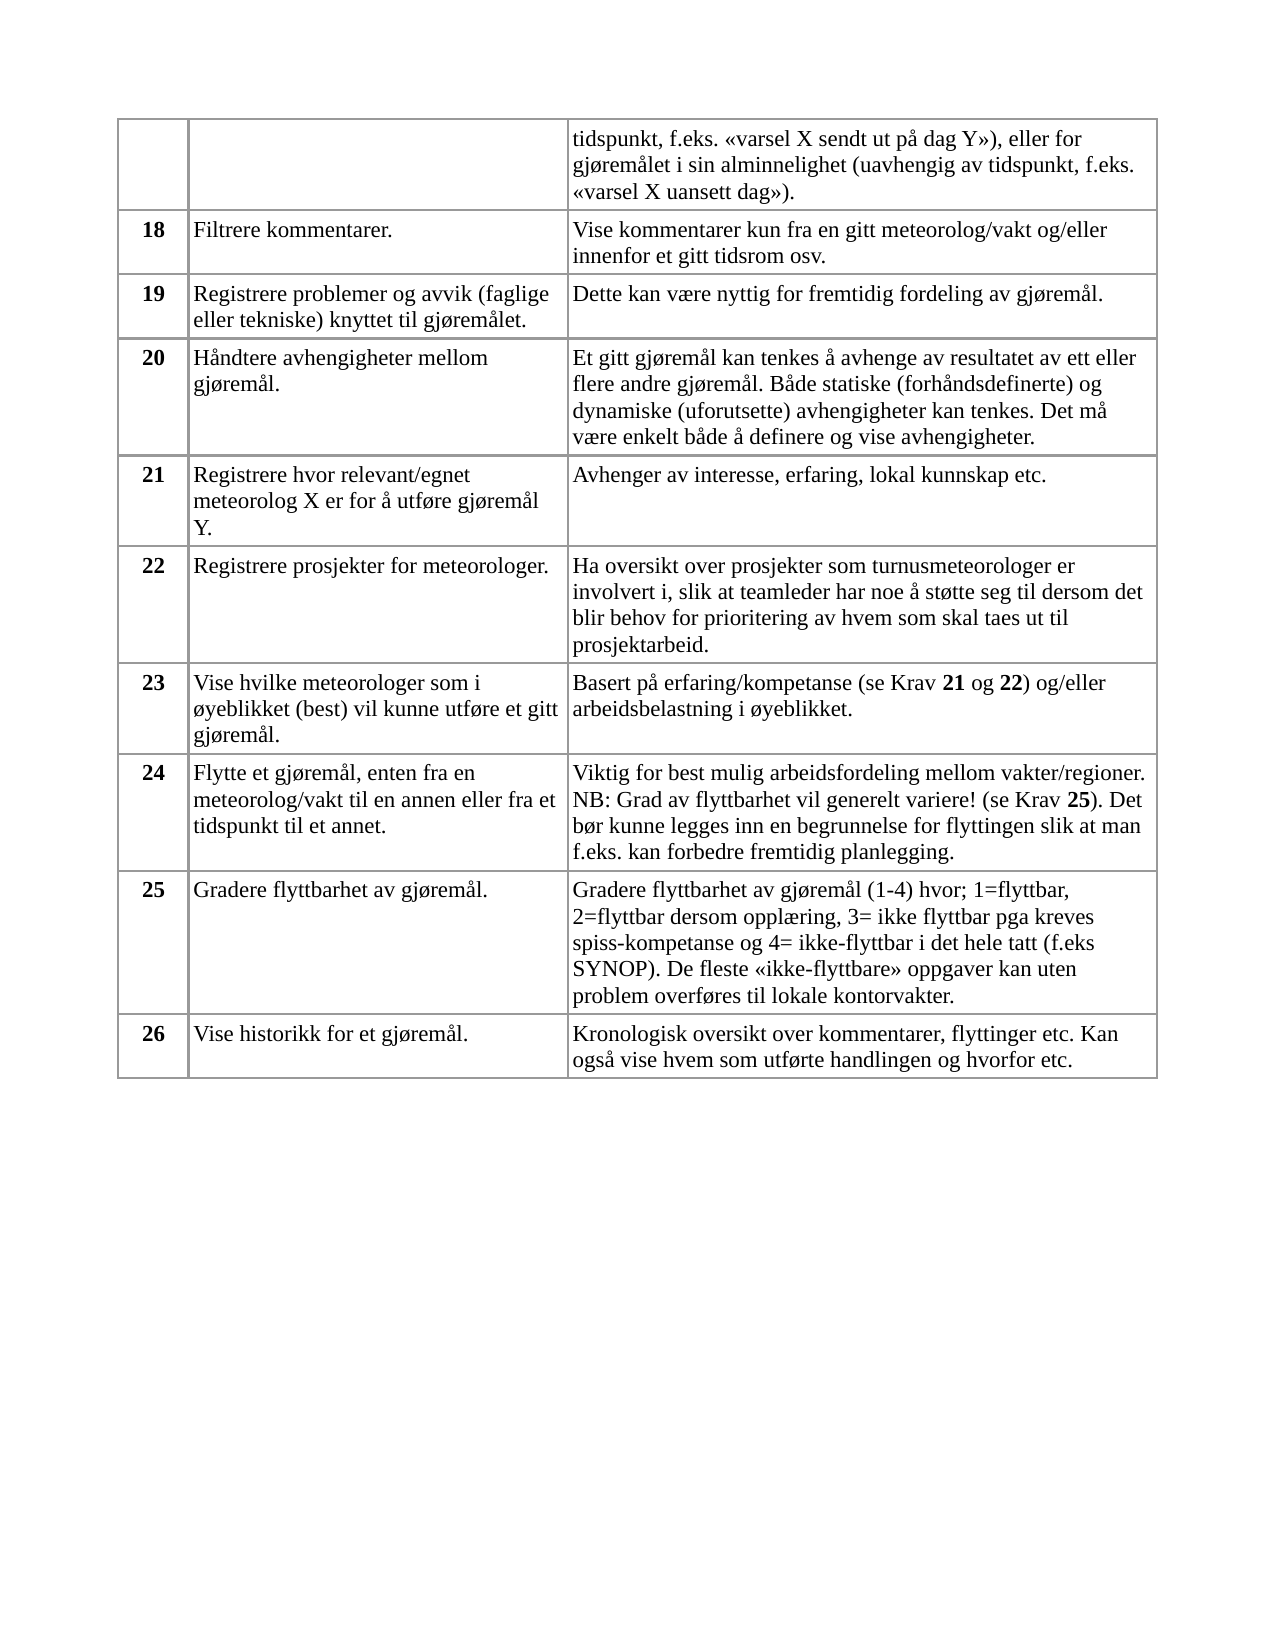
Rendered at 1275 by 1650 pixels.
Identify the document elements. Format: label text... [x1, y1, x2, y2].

table_cell 18 [119, 211, 187, 273]
table_cell Vise hvilke meteorologer som i øyeblikket (best) vil kunne utføre et gitt gjøremål. [190, 664, 567, 752]
table_cell 25 [119, 872, 187, 1013]
table_cell 22 [119, 547, 187, 662]
table_cell Dette kan være nyttig for fremtidig fordeling av gjøremål. [569, 275, 1156, 337]
table_cell 23 [119, 664, 187, 752]
table_cell Filtrere kommentarer. [190, 211, 567, 273]
table_cell Kronologisk oversikt over kommentarer, flyttinger etc. Kan også vise hvem som utførte handlingen og hvorfor etc. [569, 1015, 1156, 1077]
table_cell Avhenger av interesse, erfaring, lokal kunnskap etc. [569, 457, 1156, 545]
table_cell [119, 120, 187, 209]
table_cell Ha oversikt over prosjekter som turnusmeteorologer er involvert i, slik at teamleder har noe å støtte seg til dersom det blir behov for prioritering av hvem som skal taes ut til prosjektarbeid. [569, 547, 1156, 662]
table_cell Håndtere avhengigheter mellom gjøremål. [190, 340, 567, 454]
table_cell 21 [119, 457, 187, 545]
table_cell [190, 120, 567, 209]
table_cell Viktig for best mulig arbeidsfordeling mellom vakter/regioner. NB: Grad av flyttbarhet vil generelt variere! (se Krav 25). Det bør kunne legges inn en begrunnelse for flyttingen slik at man f.eks. kan forbedre fremtidig planlegging. [569, 755, 1156, 869]
table_cell 20 [119, 340, 187, 454]
table_cell Registrere problemer og avvik (faglige eller tekniske) knyttet til gjøremålet. [190, 275, 567, 337]
table_cell Et gitt gjøremål kan tenkes å avhenge av resultatet av ett eller flere andre gjøremål. Både statiske (forhåndsdefinerte) og dynamiske (uforutsette) avhengigheter kan tenkes. Det må være enkelt både å definere og vise avhengigheter. [569, 340, 1156, 454]
table_cell Registrere hvor relevant/egnet meteorolog X er for å utføre gjøremål Y. [190, 457, 567, 545]
table_cell Vise kommentarer kun fra en gitt meteorolog/vakt og/eller innenfor et gitt tidsrom osv. [569, 211, 1156, 273]
table_cell Registrere prosjekter for meteorologer. [190, 547, 567, 662]
table_cell Gradere flyttbarhet av gjøremål (1-4) hvor; 1=flyttbar, 2=flyttbar dersom opplæring, 3= ikke flyttbar pga kreves spiss-kompetanse og 4= ikke-flyttbar i det hele tatt (f.eks SYNOP). De fleste «ikke-flyttbare» oppgaver kan uten problem overføres til lokale kontorvakter. [569, 872, 1156, 1013]
table_cell tidspunkt, f.eks. «varsel X sendt ut på dag Y»), eller for gjøremålet i sin alminnelighet (uavhengig av tidspunkt, f.eks. «varsel X uansett dag»). [569, 120, 1156, 209]
table_cell 19 [119, 275, 187, 337]
table_cell 24 [119, 755, 187, 869]
table_cell 26 [119, 1015, 187, 1077]
table_cell Basert på erfaring/kompetanse (se Krav 21 og 22) og/eller arbeidsbelastning i øyeblikket. [569, 664, 1156, 752]
table_cell Gradere flyttbarhet av gjøremål. [190, 872, 567, 1013]
table_cell Flytte et gjøremål, enten fra en meteorolog/vakt til en annen eller fra et tidspunkt til et annet. [190, 755, 567, 869]
table_cell Vise historikk for et gjøremål. [190, 1015, 567, 1077]
